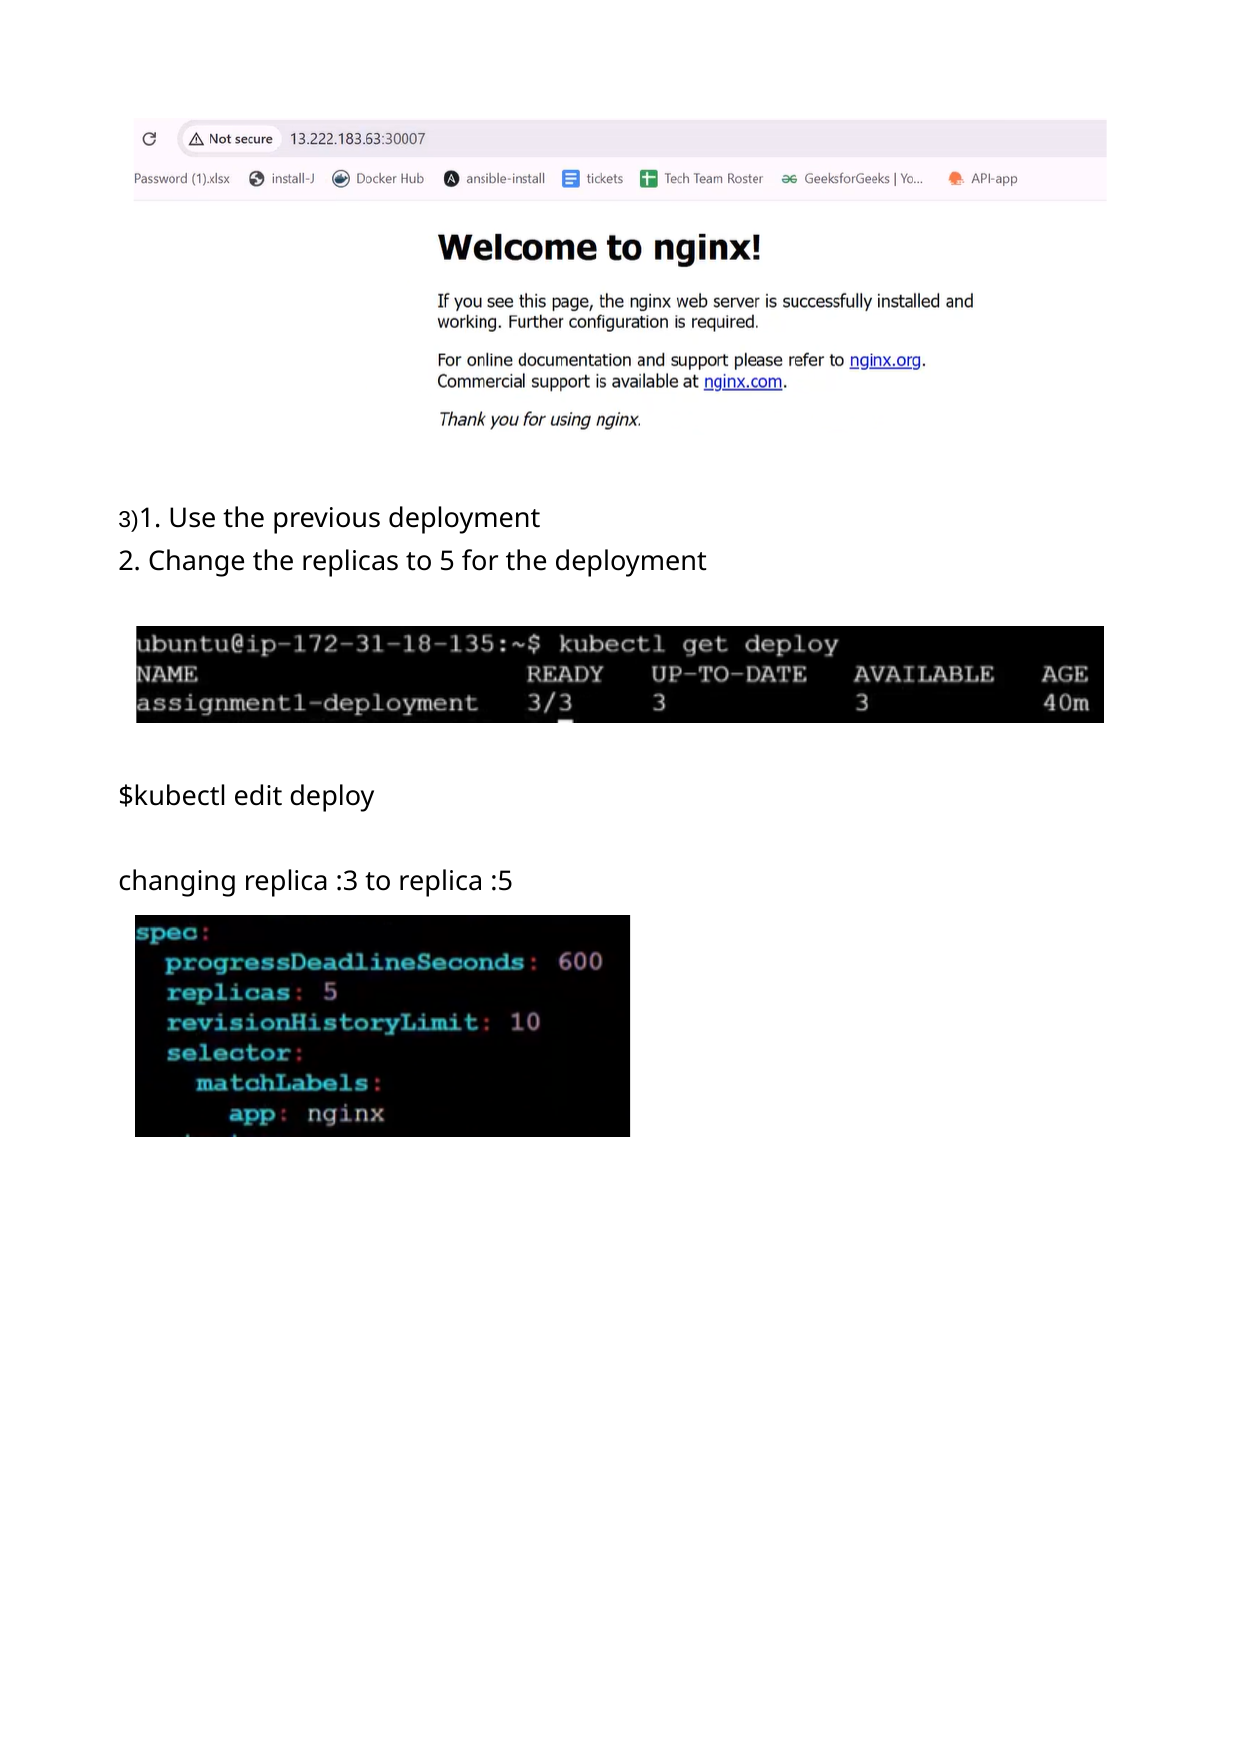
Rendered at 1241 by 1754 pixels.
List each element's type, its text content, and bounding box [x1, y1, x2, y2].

picture [136, 626, 1104, 723]
picture [133, 118, 1107, 435]
text 3)1. Use the previous deployment [118, 499, 1122, 536]
text $kubectl edit deploy [118, 776, 1122, 813]
picture [135, 915, 631, 1137]
text changing replica :3 to replica :5 [118, 861, 1122, 898]
text 2. Change the replicas to 5 for the deployment [118, 541, 1122, 578]
